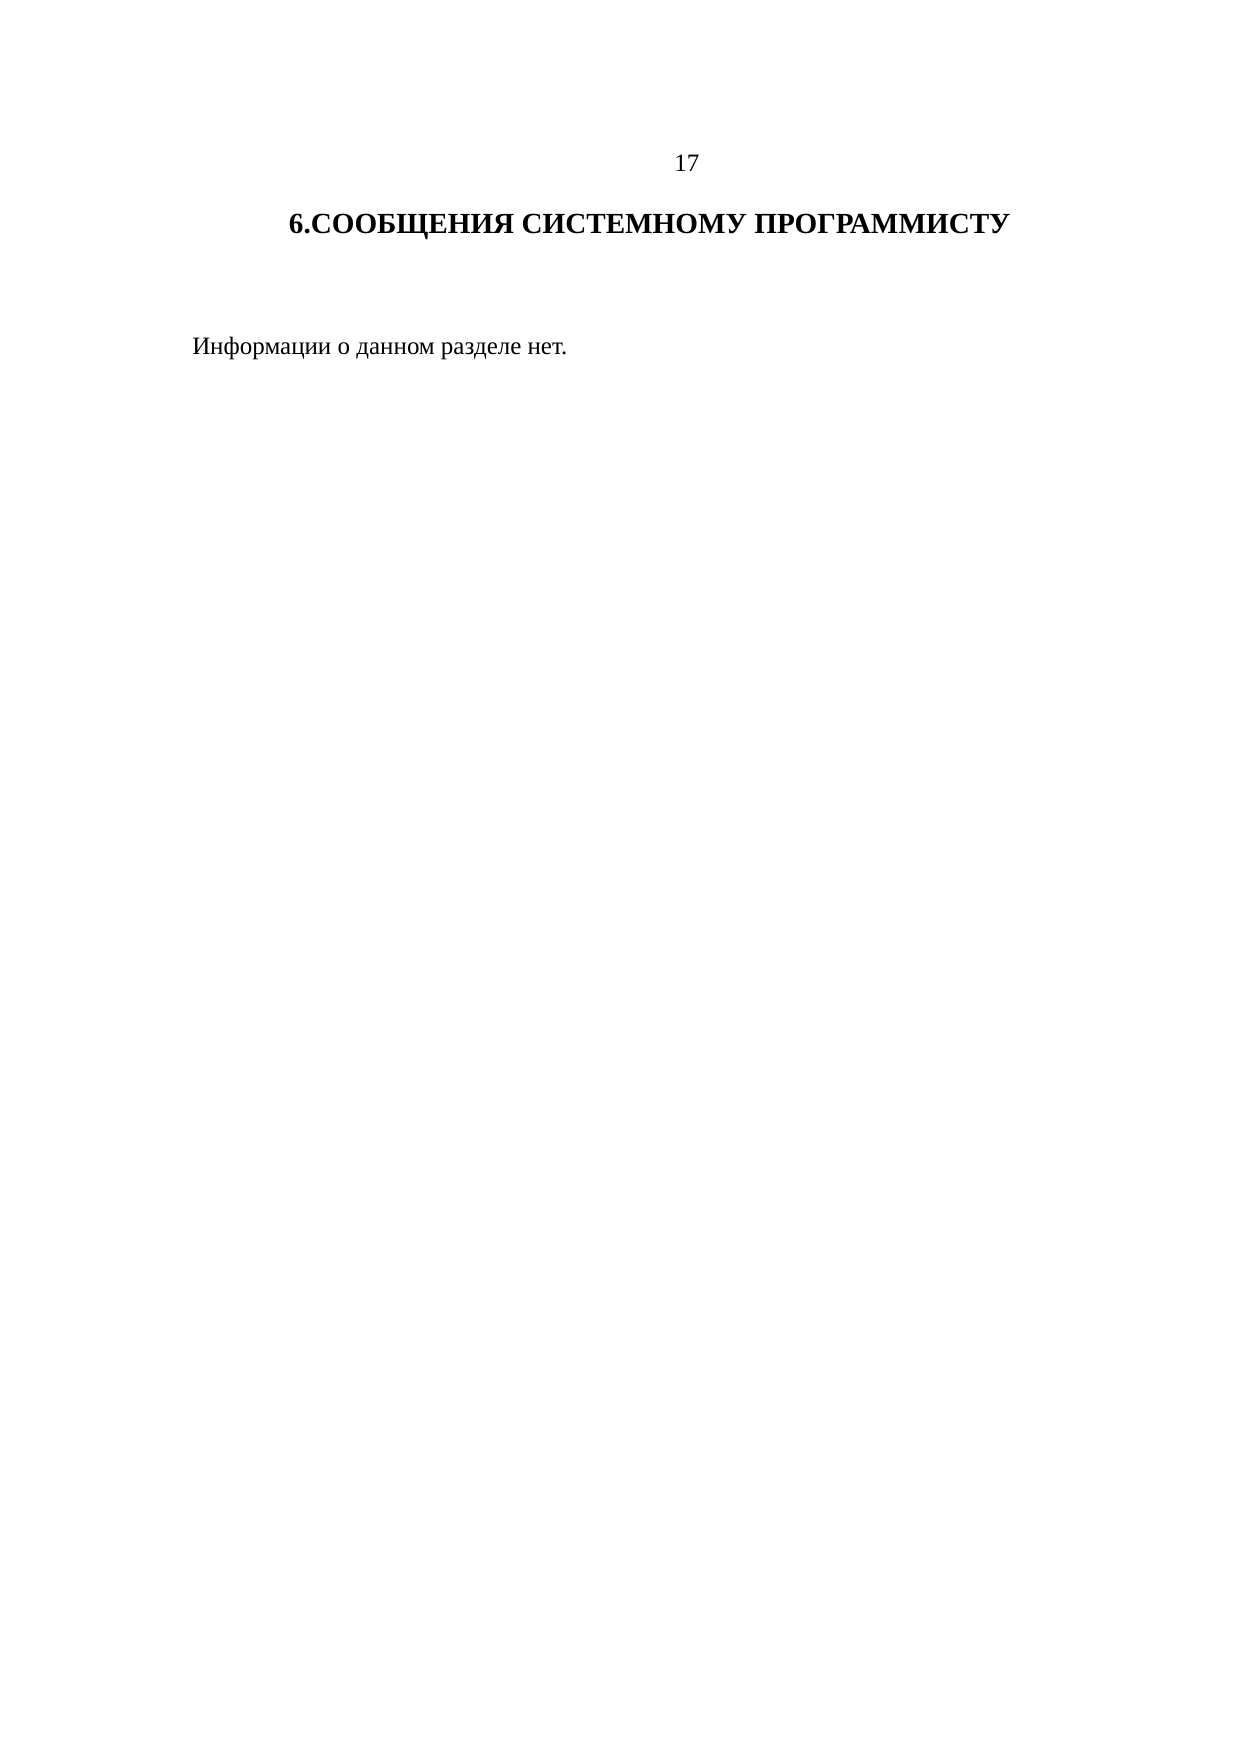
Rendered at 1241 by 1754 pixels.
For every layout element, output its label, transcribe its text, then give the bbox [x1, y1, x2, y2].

text Информации о данном разделе нет. [118, 331, 1181, 360]
subtitle 6.Сообщения системному программисту [118, 206, 1181, 239]
